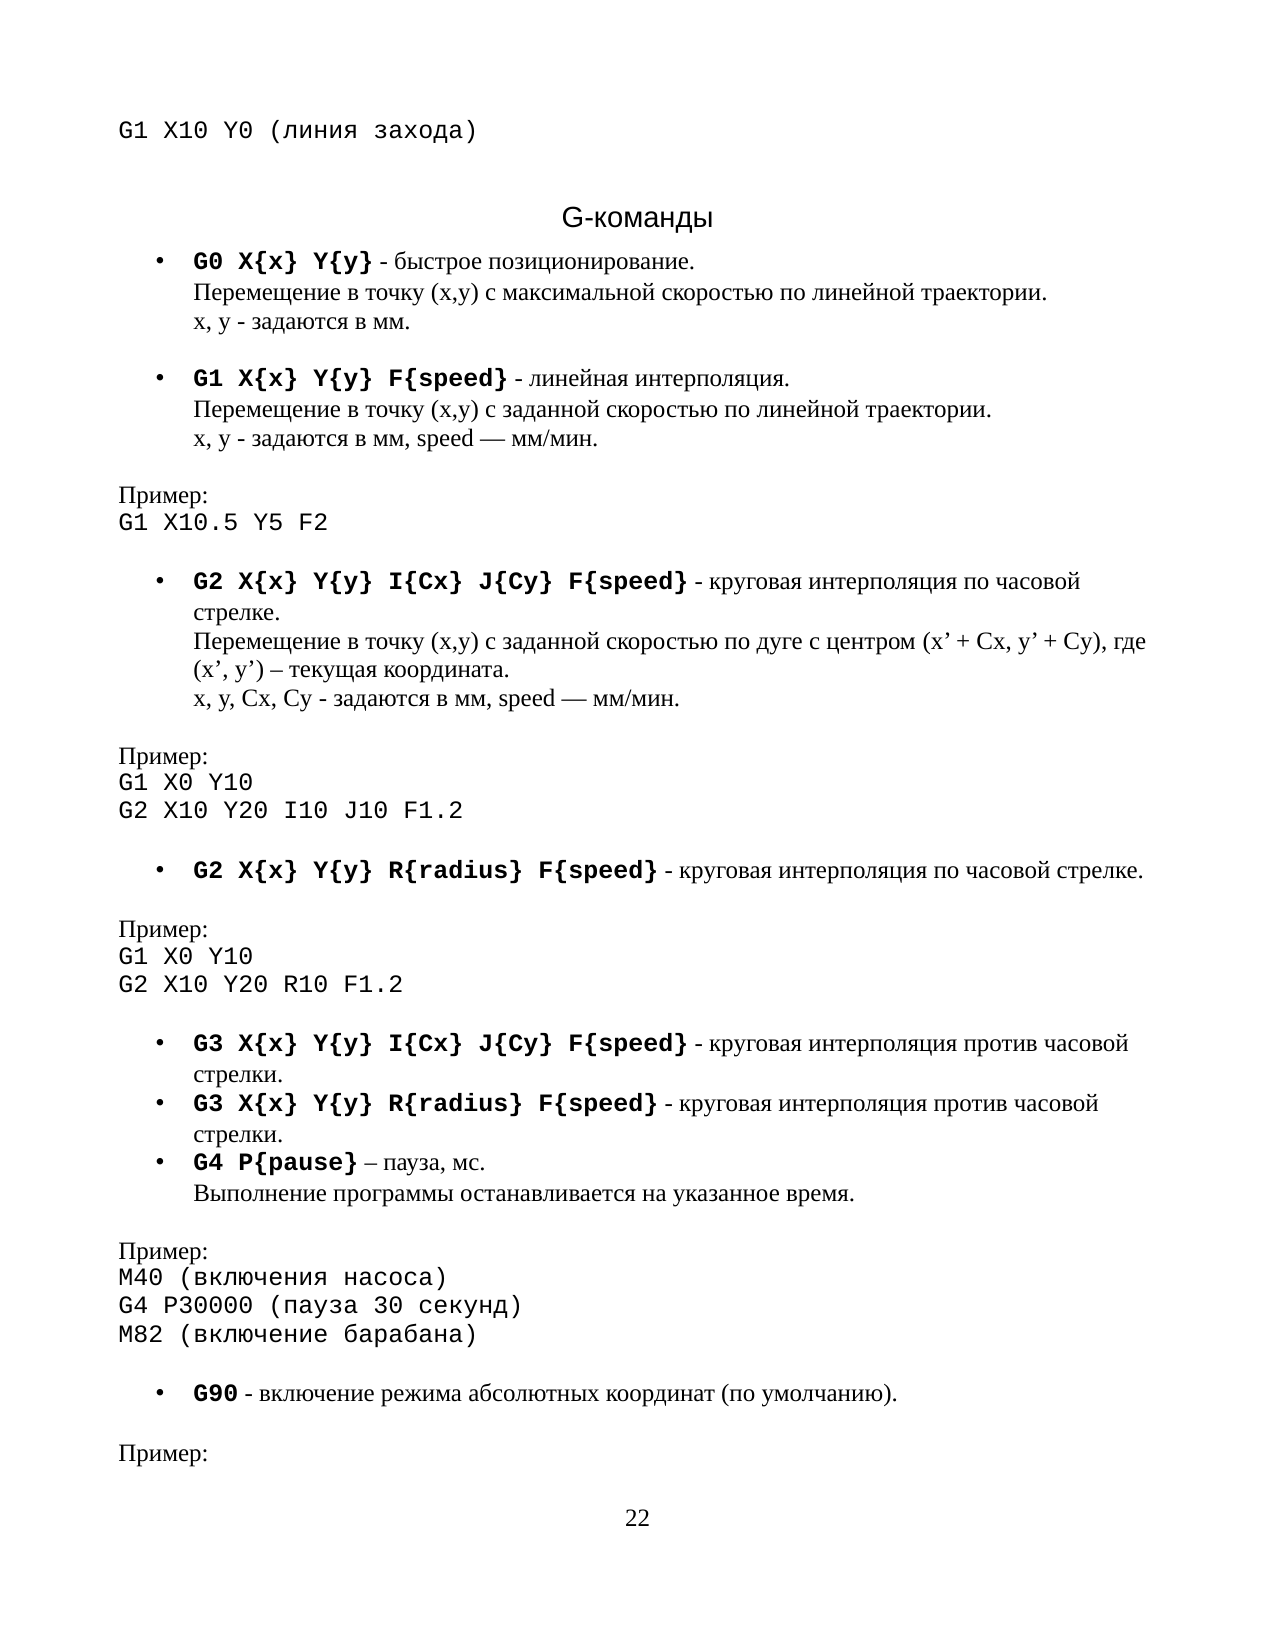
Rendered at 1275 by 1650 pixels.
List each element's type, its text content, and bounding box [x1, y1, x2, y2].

text G2 X10 Y20 R10 F1.2 [118, 972, 1157, 1000]
list G0 X{x} Y{y} - быстрое позиционирование. [156, 246, 1157, 277]
text Пример: [118, 741, 1157, 769]
list x, y - задаются в мм, speed — мм/мин. [156, 423, 1157, 452]
list G1 X{x} Y{y} F{speed} - линейная интерполяция. [156, 363, 1157, 394]
text Пример: [118, 1438, 1157, 1467]
text Пример: [118, 480, 1157, 509]
text Пример: [118, 914, 1157, 943]
text G1 X0 Y10 [118, 943, 1157, 972]
list x, y - задаются в мм. [156, 306, 1157, 334]
text G1 X10.5 Y5 F2 [118, 509, 1157, 537]
list x, y, Cx, Cy - задаются в мм, speed — мм/мин. [156, 683, 1157, 712]
list G90 - включение режима абсолютных координат (по умолчанию). [156, 1378, 1157, 1409]
list G3 X{x} Y{y} I{Cx} J{Cy} F{speed} - круговая интерполяция против часовой стрелки. [156, 1028, 1157, 1088]
list Перемещение в точку (x,y) с максимальной скоростью по линейной траектории. [156, 277, 1157, 306]
list G4 P{pause} – пауза, мс. [156, 1147, 1157, 1178]
text G4 P30000 (пауза 30 секунд) [118, 1293, 1157, 1321]
text M82 (включение барабана) [118, 1321, 1157, 1349]
text G1 X10 Y0 (линия захода) [118, 118, 1157, 146]
subtitle G-команды [118, 200, 1157, 234]
list Перемещение в точку (x,y) с заданной скоростью по дуге с центром (x’ + Cx, y’ + Cy), где (x’, y’) – текущая координата. [156, 626, 1157, 683]
text G1 X0 Y10 [118, 769, 1157, 798]
text G2 X10 Y20 I10 J10 F1.2 [118, 798, 1157, 826]
list Перемещение в точку (x,y) с заданной скоростью по линейной траектории. [156, 394, 1157, 423]
text Пример: [118, 1236, 1157, 1264]
list G3 X{x} Y{y} R{radius} F{speed} - круговая интерполяция против часовой стрелки. [156, 1088, 1157, 1147]
list G2 X{x} Y{y} I{Cx} J{Cy} F{speed} - круговая интерполяция по часовой стрелке. [156, 566, 1157, 626]
list G2 X{x} Y{y} R{radius} F{speed} - круговая интерполяция по часовой стрелке. [156, 855, 1157, 886]
text M40 (включения насоса) [118, 1264, 1157, 1293]
list Выполнение программы останавливается на указанное время. [156, 1178, 1157, 1207]
